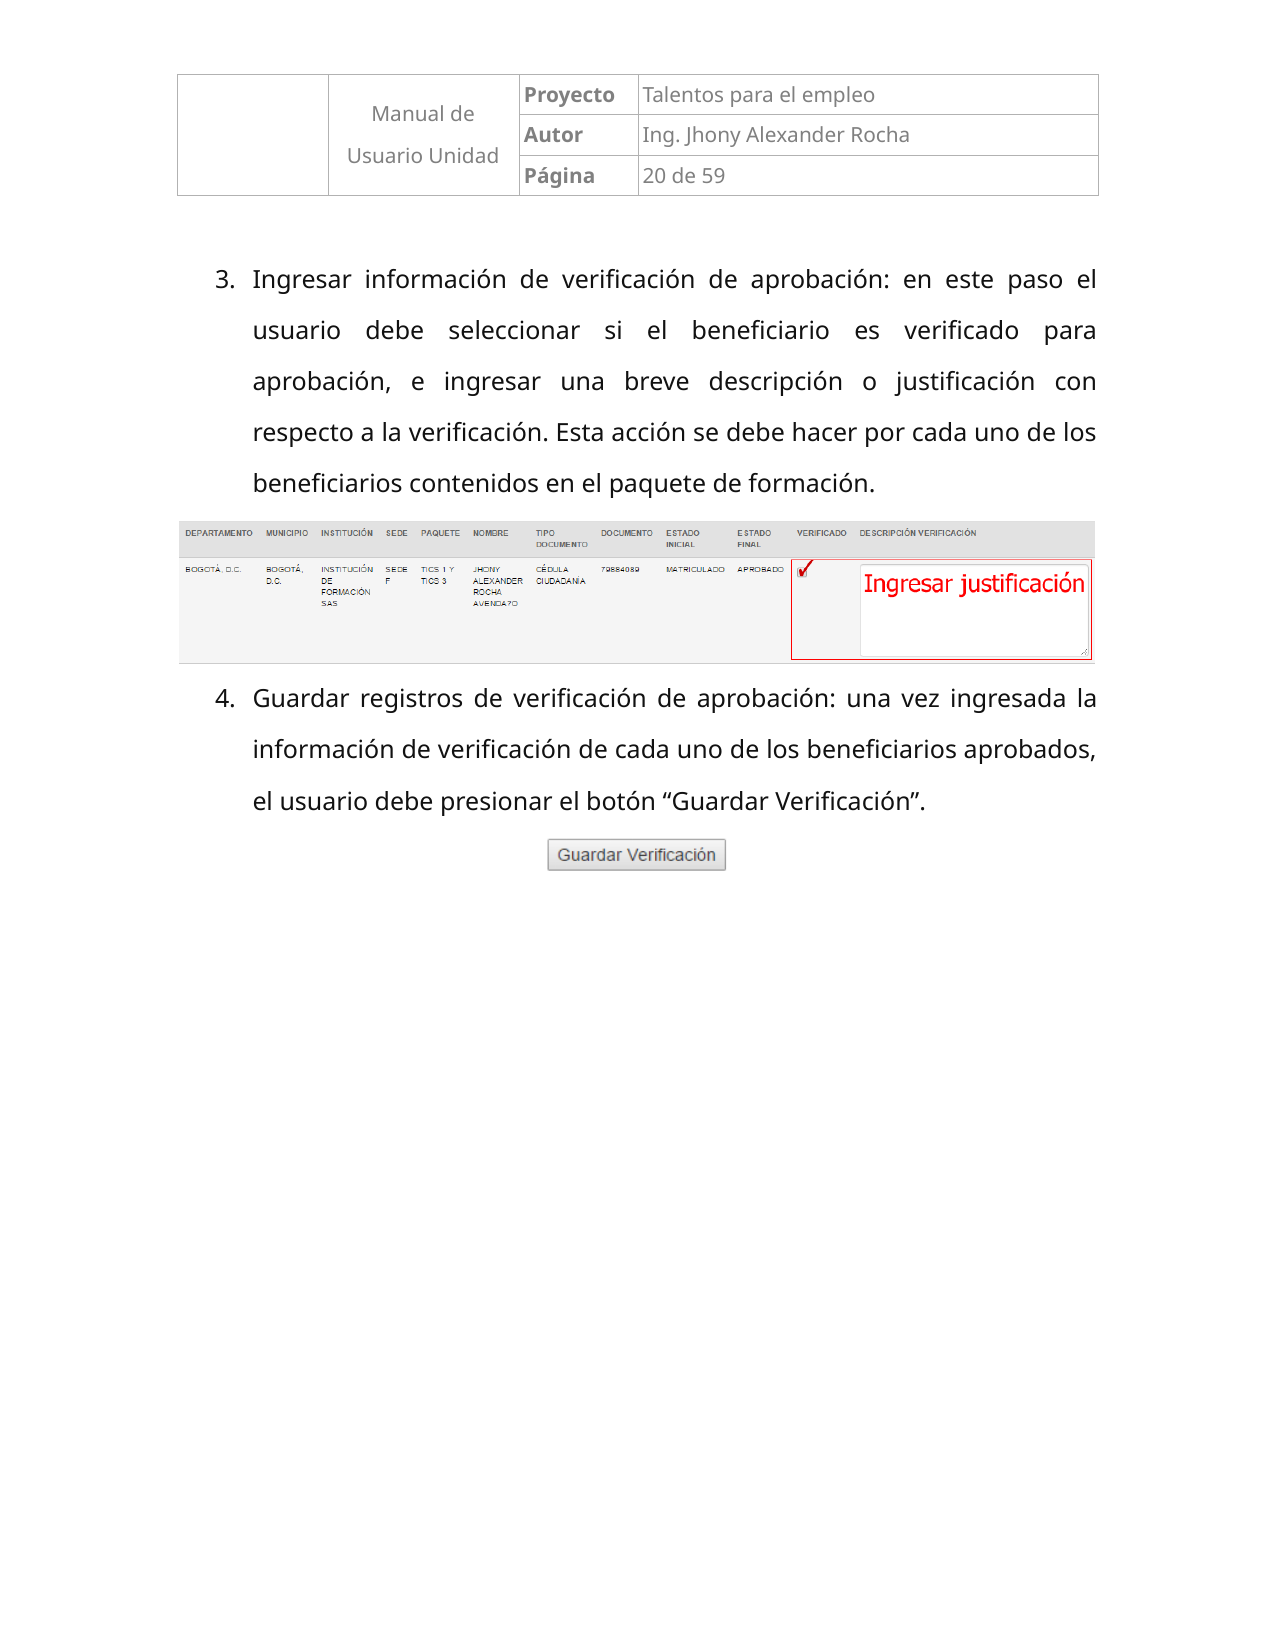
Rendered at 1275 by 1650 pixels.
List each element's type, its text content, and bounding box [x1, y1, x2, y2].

list Ingresar información de verificación de aprobación: en este paso el usuario debe seleccionar si el beneficiario es verificado para aprobación, e ingresar una breve descripción o justificación con respecto a la verificación. Esta acción se debe hacer por cada uno de los beneficiarios contenidos en el paquete de formación. [215, 262, 1098, 500]
list Guardar registros de verificación de aprobación: una vez ingresada la información de verificación de cada uno de los beneficiarios aprobados, el usuario debe presionar el botón “Guardar Verificación”. [215, 665, 1098, 817]
picture [177, 517, 1098, 665]
picture [544, 834, 731, 877]
